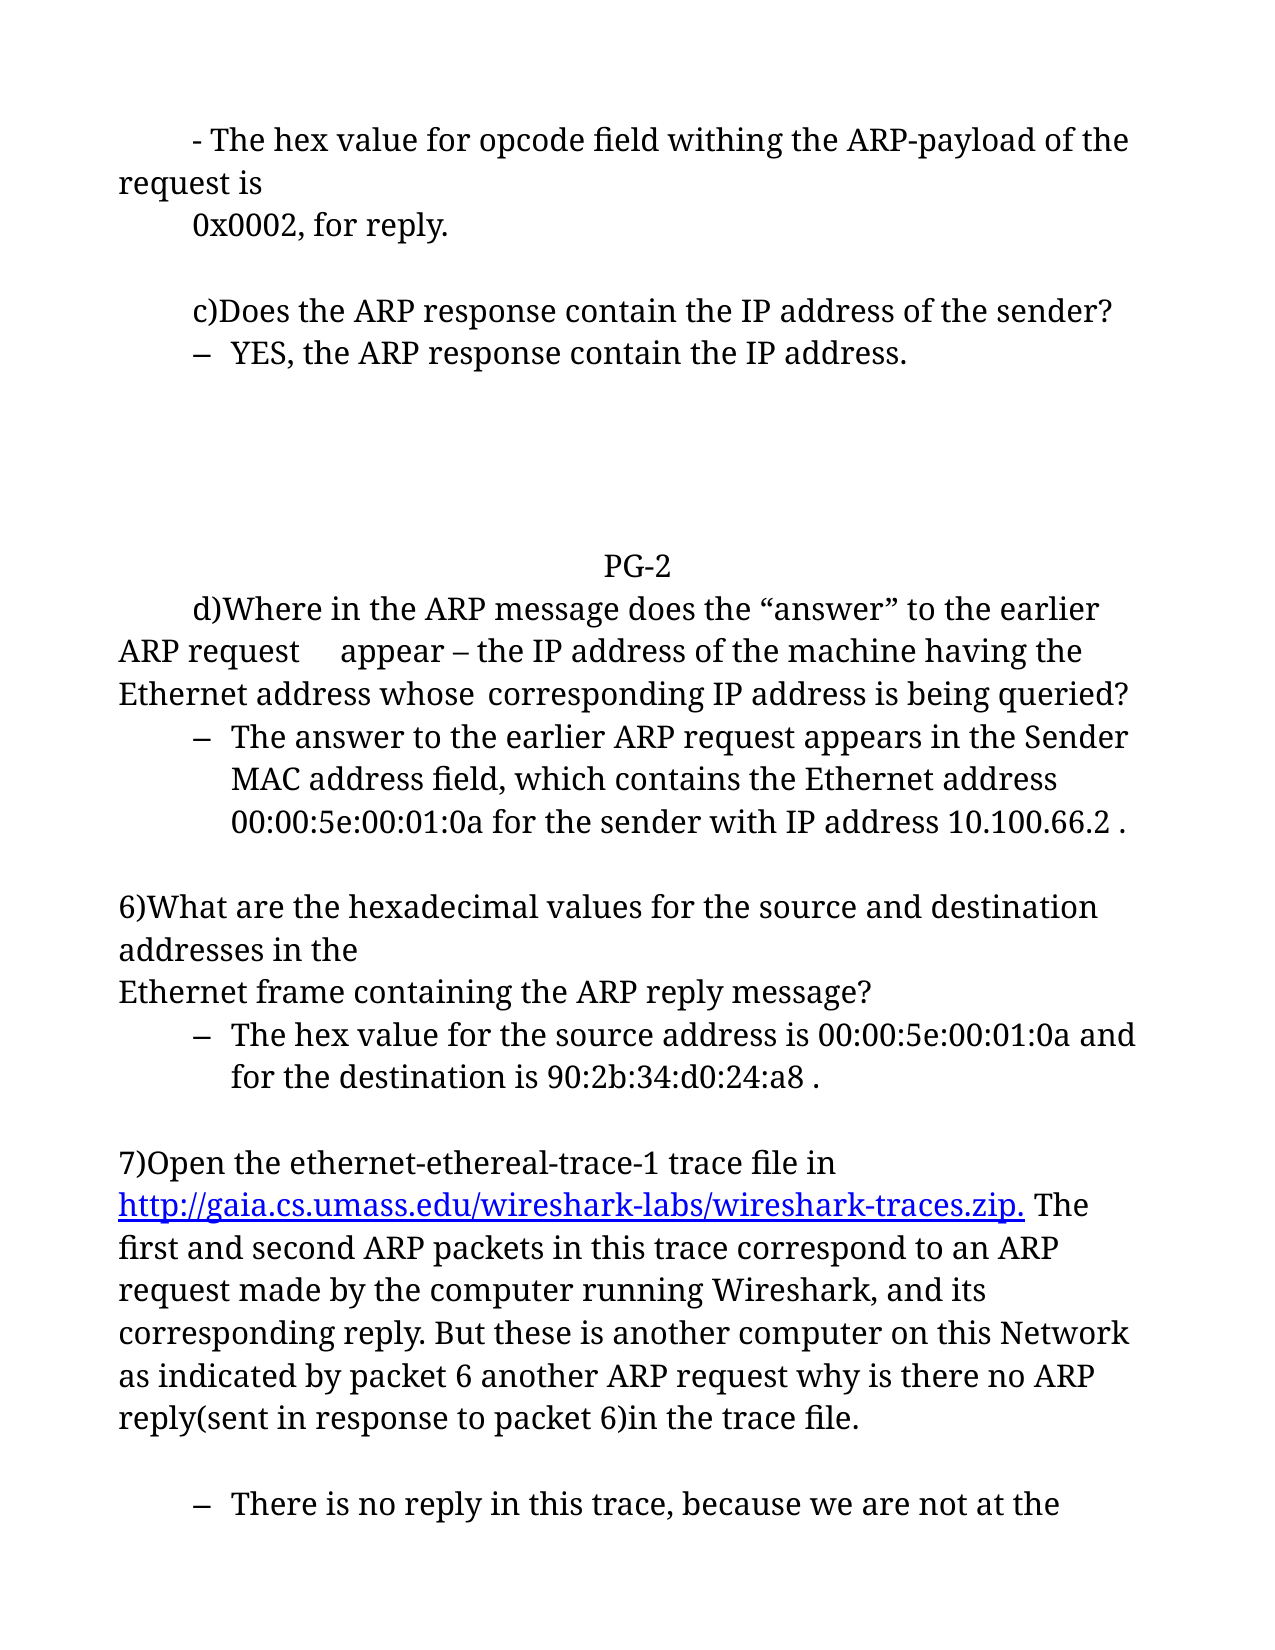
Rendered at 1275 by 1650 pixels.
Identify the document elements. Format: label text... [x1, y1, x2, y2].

list The hex value for the source address is 00:00:5e:00:01:0a and for the destination is 90:2b:34:d0:24:a8 . [193, 1013, 1157, 1098]
list There is no reply in this trace, because we are not at the [193, 1481, 1157, 1524]
text PG-2 [118, 544, 1157, 587]
text 7)Open the ethernet-ethereal-trace-1 trace file in http://gaia.cs.umass.edu/wireshark-labs/wireshark-traces.zip. The first and second ARP packets in this trace correspond to an ARP request made by the computer running Wireshark, and its corresponding reply. But these is another computer on this Network as indicated by packet 6 another ARP request why is there no ARP reply(sent in response to packet 6)in the trace file. [118, 1141, 1157, 1439]
text d)Where in the ARP message does the “answer” to the earlier ARP request appear – the IP address of the machine having the Ethernet address whose corresponding IP address is being queried? [118, 587, 1157, 714]
text Ethernet frame containing the ARP reply message? [118, 970, 1157, 1013]
text 6)What are the hexadecimal values for the source and destination addresses in the [118, 885, 1157, 970]
list The answer to the earlier ARP request appears in the Sender MAC address field, which contains the Ethernet address 00:00:5e:00:01:0a for the sender with IP address 10.100.66.2 . [193, 714, 1157, 842]
text 0x0002, for reply. [118, 203, 1157, 246]
text c)Does the ARP response contain the IP address of the sender? [118, 288, 1157, 331]
text - The hex value for opcode field withing the ARP-payload of the request is [118, 118, 1157, 203]
list YES, the ARP response contain the IP address. [193, 331, 1157, 374]
